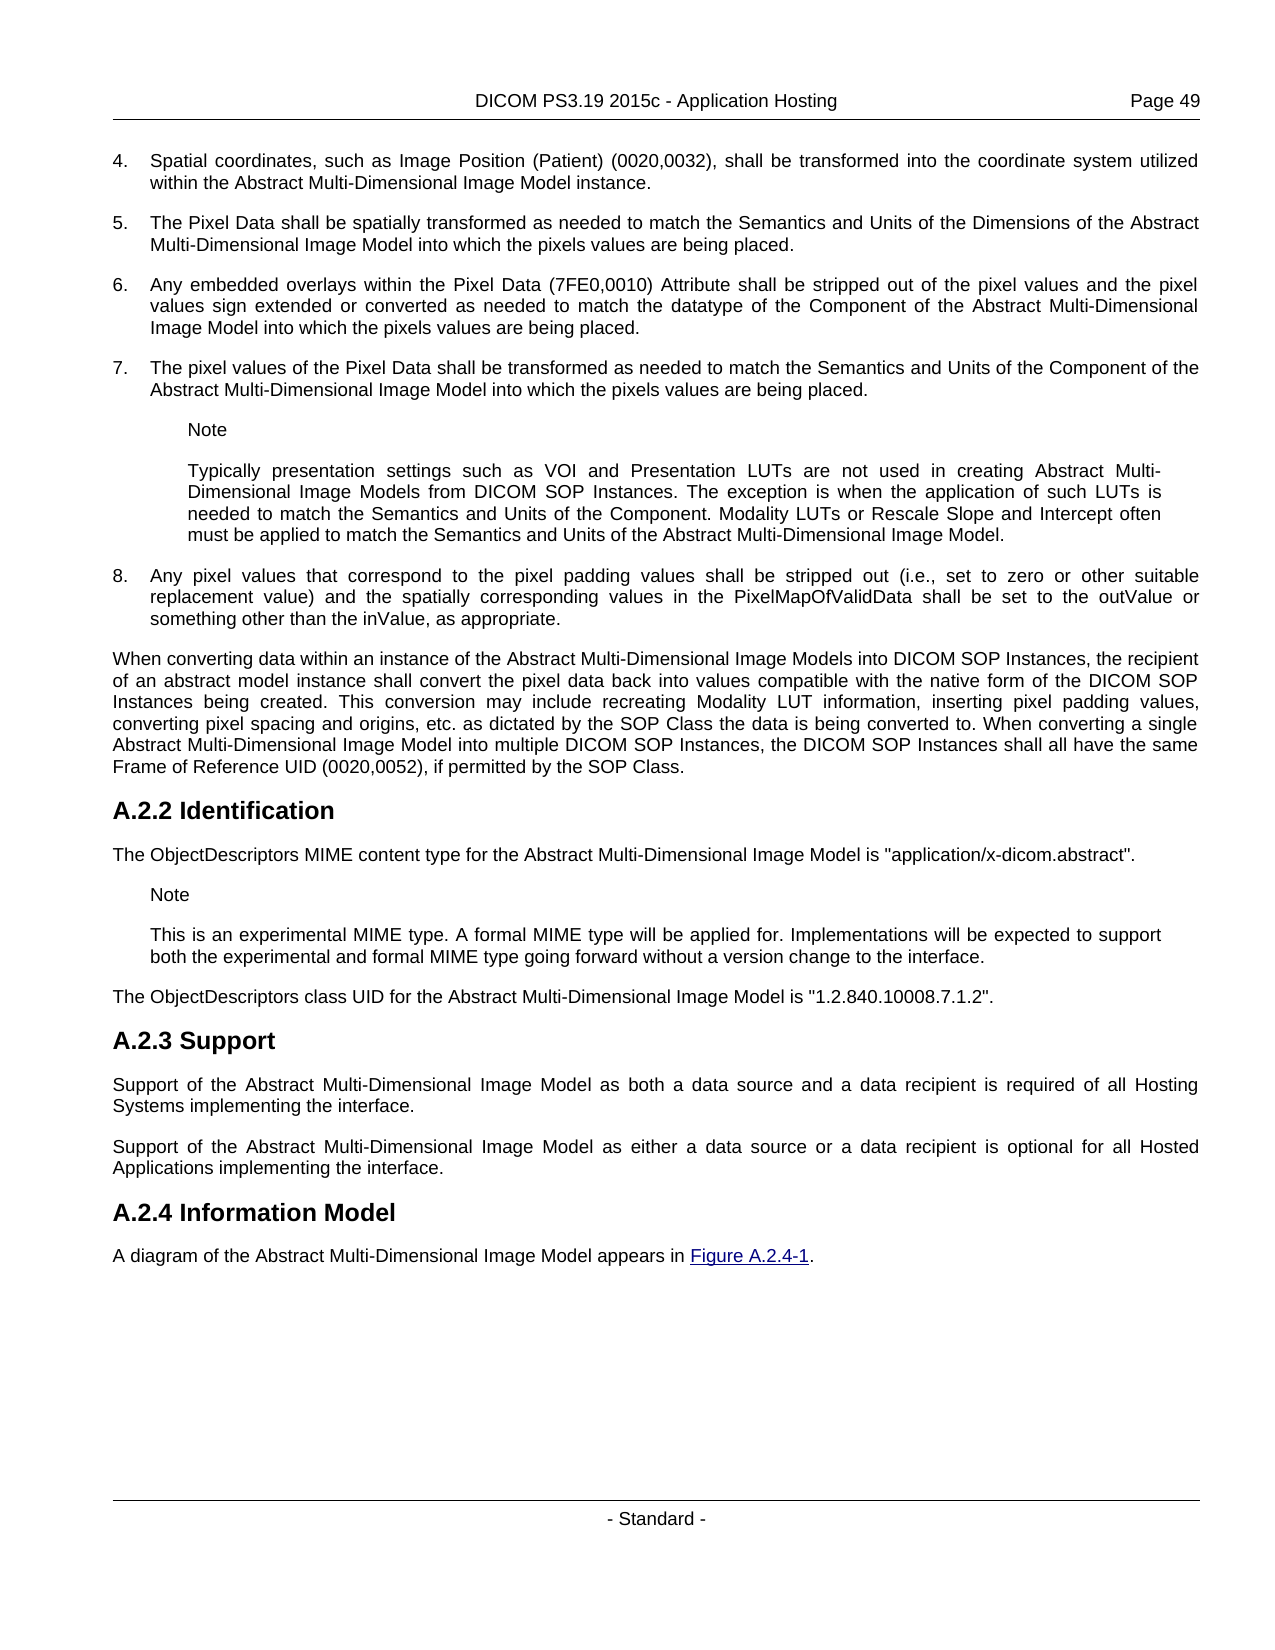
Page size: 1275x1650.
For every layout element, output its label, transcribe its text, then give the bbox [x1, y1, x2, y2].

text The ObjectDescriptors MIME content type for the Abstract Multi-Dimensional Image Model is "application/x-dicom.abstract". [112, 843, 1200, 865]
text Support of the Abstract Multi-Dimensional Image Model as either a data source or a data recipient is optional for all Hosted Applications implementing the interface. [112, 1136, 1200, 1179]
list Note [150, 419, 1162, 441]
list Any pixel values that correspond to the pixel padding values shall be stripped out (i.e., set to zero or other suitable replacement value) and the spatially corresponding values in the PixelMapOfValidData shall be set to the outValue or something other than the inValue, as appropriate. [112, 564, 1200, 629]
text A diagram of the Abstract Multi-Dimensional Image Model appears in Figure A.2.4-1. [112, 1245, 1200, 1267]
text When converting data within an instance of the Abstract Multi-Dimensional Image Models into DICOM SOP Instances, the recipient of an abstract model instance shall convert the pixel data back into values compatible with the native form of the DICOM SOP Instances being created. This conversion may include recreating Modality LUT information, inserting pixel padding values, converting pixel spacing and origins, etc. as dictated by the SOP Class the data is being converted to. When converting a single Abstract Multi-Dimensional Image Model into multiple DICOM SOP Instances, the DICOM SOP Instances shall all have the same Frame of Reference UID (0020,0052), if permitted by the SOP Class. [112, 648, 1200, 777]
list Typically presentation settings such as VOI and Presentation LUTs are not used in creating Abstract Multi-Dimensional Image Models from DICOM SOP Instances. The exception is when the application of such LUTs is needed to match the Semantics and Units of the Component. Modality LUTs or Rescale Slope and Intercept often must be applied to match the Semantics and Units of the Abstract Multi-Dimensional Image Model. [150, 459, 1162, 546]
list The Pixel Data shall be spatially transformed as needed to match the Semantics and Units of the Dimensions of the Abstract Multi-Dimensional Image Model into which the pixels values are being placed. [112, 212, 1200, 255]
text Note [150, 884, 1162, 905]
text Support of the Abstract Multi-Dimensional Image Model as both a data source and a data recipient is required of all Hosting Systems implementing the interface. [112, 1074, 1200, 1117]
text A.2.4 Information Model [112, 1197, 1200, 1226]
list Any embedded overlays within the Pixel Data (7FE0,0010) Attribute shall be stripped out of the pixel values and the pixel values sign extended or converted as needed to match the datatype of the Component of the Abstract Multi-Dimensional Image Model into which the pixels values are being placed. [112, 274, 1200, 338]
text This is an experimental MIME type. A formal MIME type will be applied for. Implementations will be expected to support both the experimental and formal MIME type going forward without a version change to the interface. [150, 924, 1162, 967]
list The pixel values of the Pixel Data shall be transformed as needed to match the Semantics and Units of the Component of the Abstract Multi-Dimensional Image Model into which the pixels values are being placed. [112, 357, 1200, 400]
list Spatial coordinates, such as Image Position (Patient) (0020,0032), shall be transformed into the coordinate system utilized within the Abstract Multi-Dimensional Image Model instance. [112, 150, 1200, 193]
text The ObjectDescriptors class UID for the Abstract Multi-Dimensional Image Model is "1.2.840.10008.7.1.2". [112, 986, 1200, 1007]
text A.2.3 Support [112, 1026, 1200, 1055]
text A.2.2 Identification [112, 796, 1200, 825]
